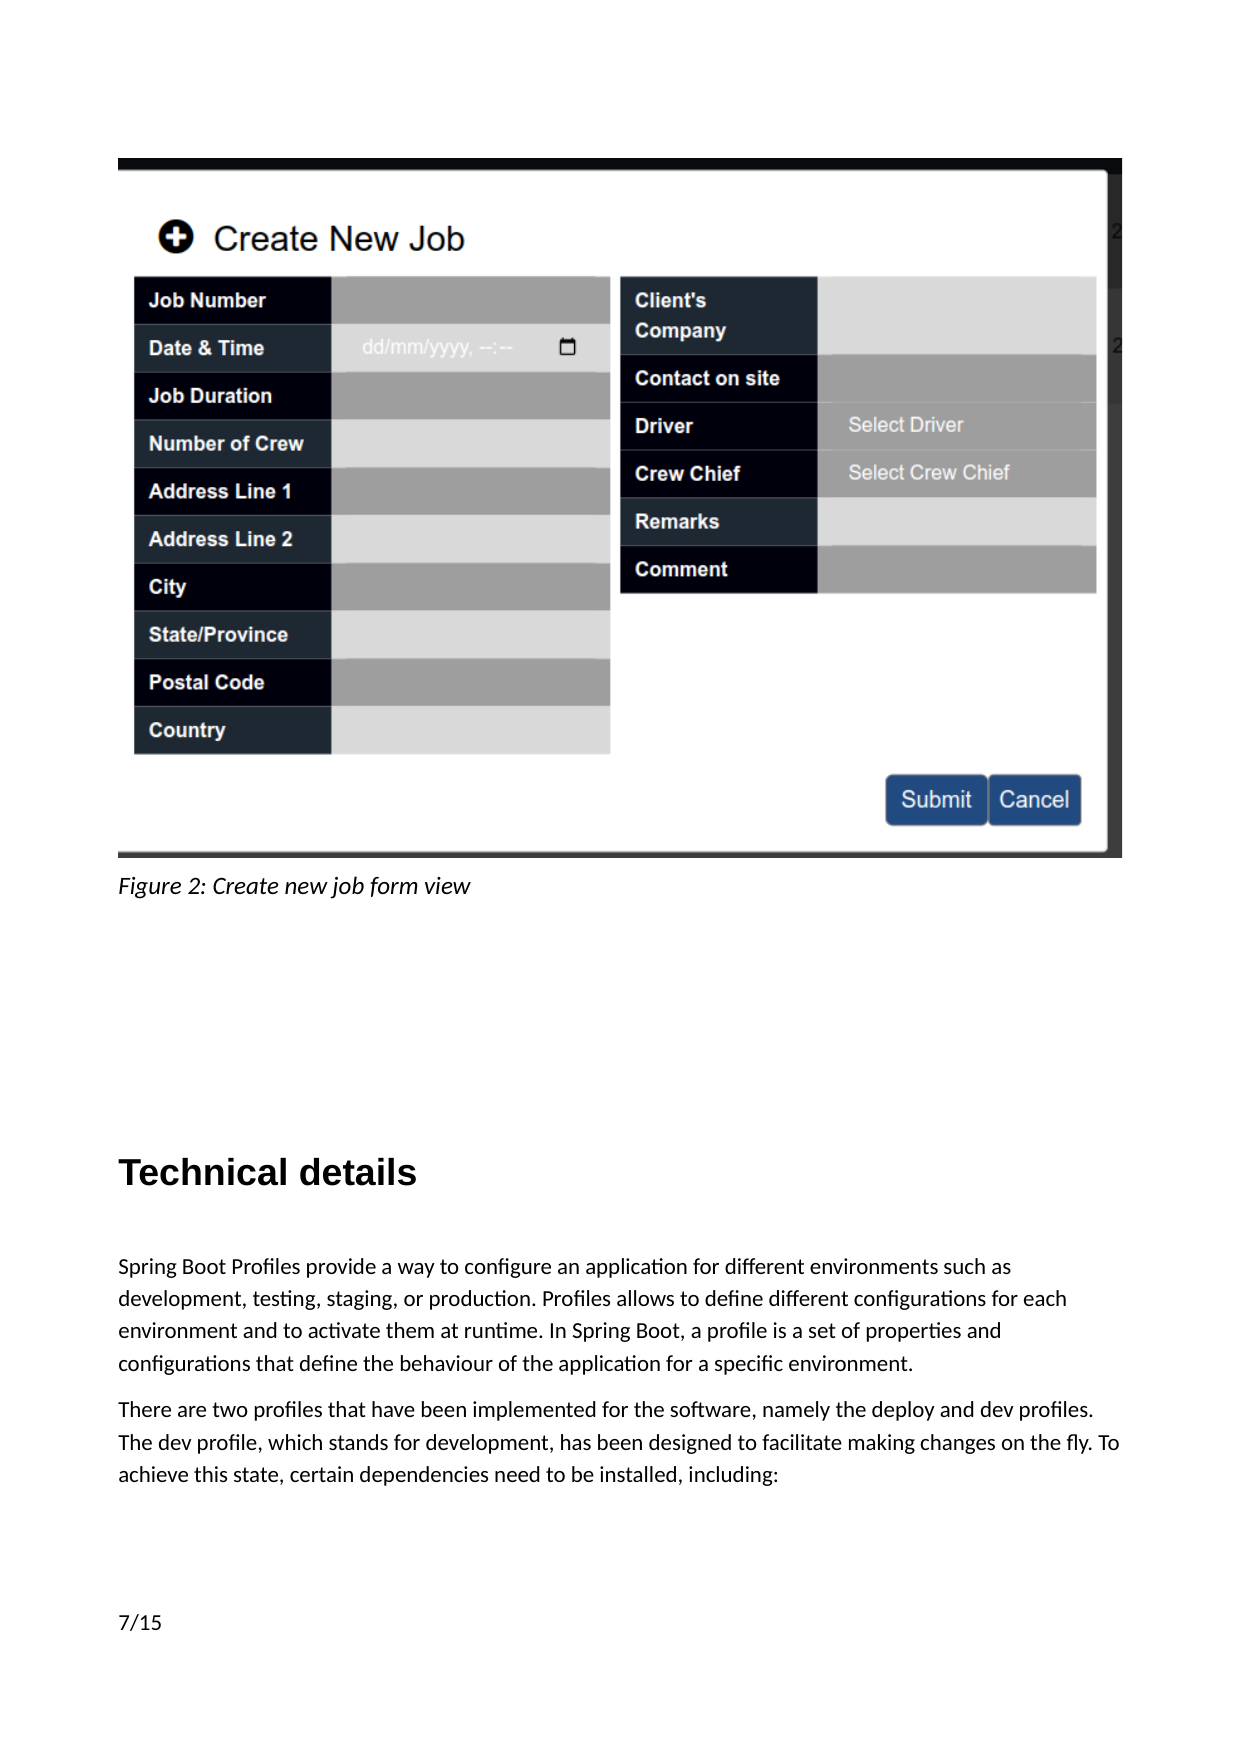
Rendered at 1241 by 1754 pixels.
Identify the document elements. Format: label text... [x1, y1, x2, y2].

text There are two profiles that have been implemented for the software, namely the deploy and dev profiles. The dev profile, which stands for development, has been designed to facilitate making changes on the fly. To achieve this state, certain dependencies need to be installed, including: [118, 1396, 1122, 1488]
text Spring Boot Profiles provide a way to configure an application for different environments such as development, testing, staging, or production. Profiles allows to define different configurations for each environment and to activate them at runtime. In Spring Boot, a profile is a set of properties and configurations that define the behaviour of the application for a specific environment. [118, 1252, 1122, 1377]
picture [118, 158, 1123, 858]
subtitle Technical details [118, 1150, 1122, 1193]
text Figure 2: Create new job form view [118, 858, 1122, 901]
